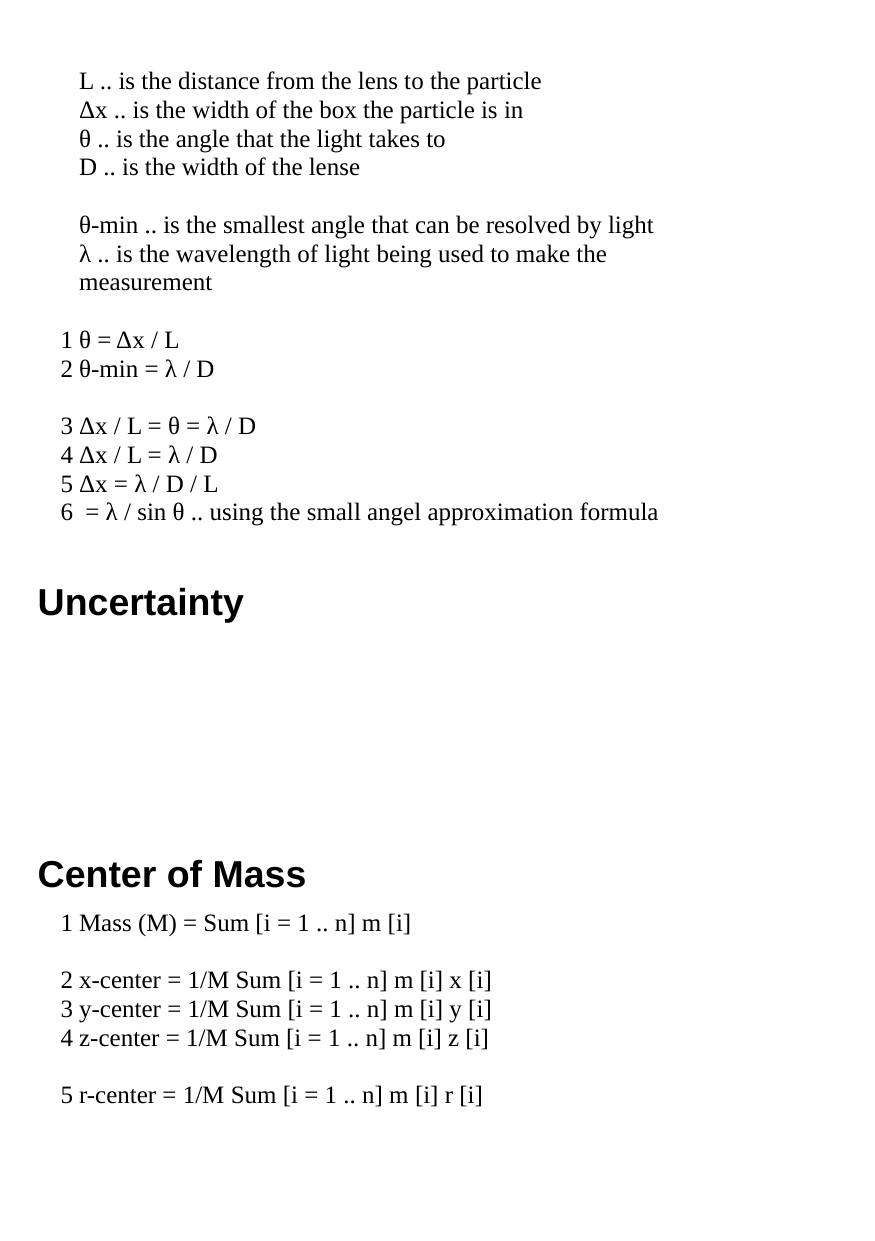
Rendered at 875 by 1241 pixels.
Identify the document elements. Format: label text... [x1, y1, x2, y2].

table_cell 4 [31, 440, 76, 469]
table_cell [31, 741, 76, 769]
table_cell [31, 95, 76, 124]
table_cell Δx / L = θ = λ / D [76, 411, 734, 440]
table_cell [31, 181, 76, 210]
table_cell θ-min .. is the smallest angle that can be resolved by light [76, 210, 734, 239]
table_cell [76, 526, 734, 555]
table_cell [31, 153, 76, 181]
table_header 1 [31, 908, 76, 936]
table_cell θ-min = λ / D [76, 354, 734, 382]
table_header [31, 683, 76, 712]
table_header Mass (M) = Sum [i = 1 .. n] m [i] [76, 908, 734, 936]
table_cell 4 [31, 1023, 76, 1051]
subtitle Uncertainty [37, 580, 762, 623]
table_cell [76, 38, 734, 66]
table_cell [76, 1051, 734, 1080]
table_cell r-center = 1/M Sum [i = 1 .. n] m [i] r [i] [76, 1080, 734, 1109]
table_cell 5 [31, 1080, 76, 1109]
table_cell Δx / L = λ / D [76, 440, 734, 469]
table_cell z-center = 1/M Sum [i = 1 .. n] m [i] z [i] [76, 1023, 734, 1051]
table_cell x-center = 1/M Sum [i = 1 .. n] m [i] x [i] [76, 965, 734, 994]
table_cell [76, 296, 734, 325]
table_cell D .. is the width of the lense [76, 153, 734, 181]
table_cell 3 [31, 411, 76, 440]
table_cell [31, 210, 76, 239]
table_cell [31, 770, 76, 798]
table_cell 2 [31, 354, 76, 382]
table_cell θ = Δx / L [76, 325, 734, 354]
table_cell 6 [31, 498, 76, 526]
table_cell [31, 66, 76, 95]
table_cell = λ / sin θ .. using the small angel approximation formula [76, 498, 734, 526]
table_cell y-center = 1/M Sum [i = 1 .. n] m [i] y [i] [76, 994, 734, 1023]
table_cell [76, 798, 734, 827]
table_cell [76, 181, 734, 210]
table_header [76, 683, 734, 712]
table_cell [31, 798, 76, 827]
table_cell [31, 1109, 76, 1138]
table_cell 3 [31, 994, 76, 1023]
subtitle Center of Mass [37, 852, 762, 895]
table_cell [31, 124, 76, 152]
table_cell [76, 741, 734, 769]
table_cell Δx = λ / D / L [76, 469, 734, 497]
table_cell Δx .. is the width of the box the particle is in [76, 95, 734, 124]
table_cell [31, 936, 76, 965]
table_cell [31, 383, 76, 411]
table_cell [31, 38, 76, 66]
table_cell L .. is the distance from the lens to the particle [76, 66, 734, 95]
table_cell 5 [31, 469, 76, 497]
table_cell [76, 1109, 734, 1138]
table_cell [76, 936, 734, 965]
table_cell [76, 770, 734, 798]
table_cell 2 [31, 965, 76, 994]
table_cell [31, 296, 76, 325]
table_cell [76, 383, 734, 411]
table_cell [31, 712, 76, 741]
table_cell [31, 526, 76, 555]
table_cell [76, 712, 734, 741]
table_cell λ .. is the wavelength of light being used to make the measurement [76, 239, 734, 296]
table_cell θ .. is the angle that the light takes to [76, 124, 734, 152]
table_cell [31, 239, 76, 296]
table_cell 1 [31, 325, 76, 354]
table_cell [31, 1051, 76, 1080]
